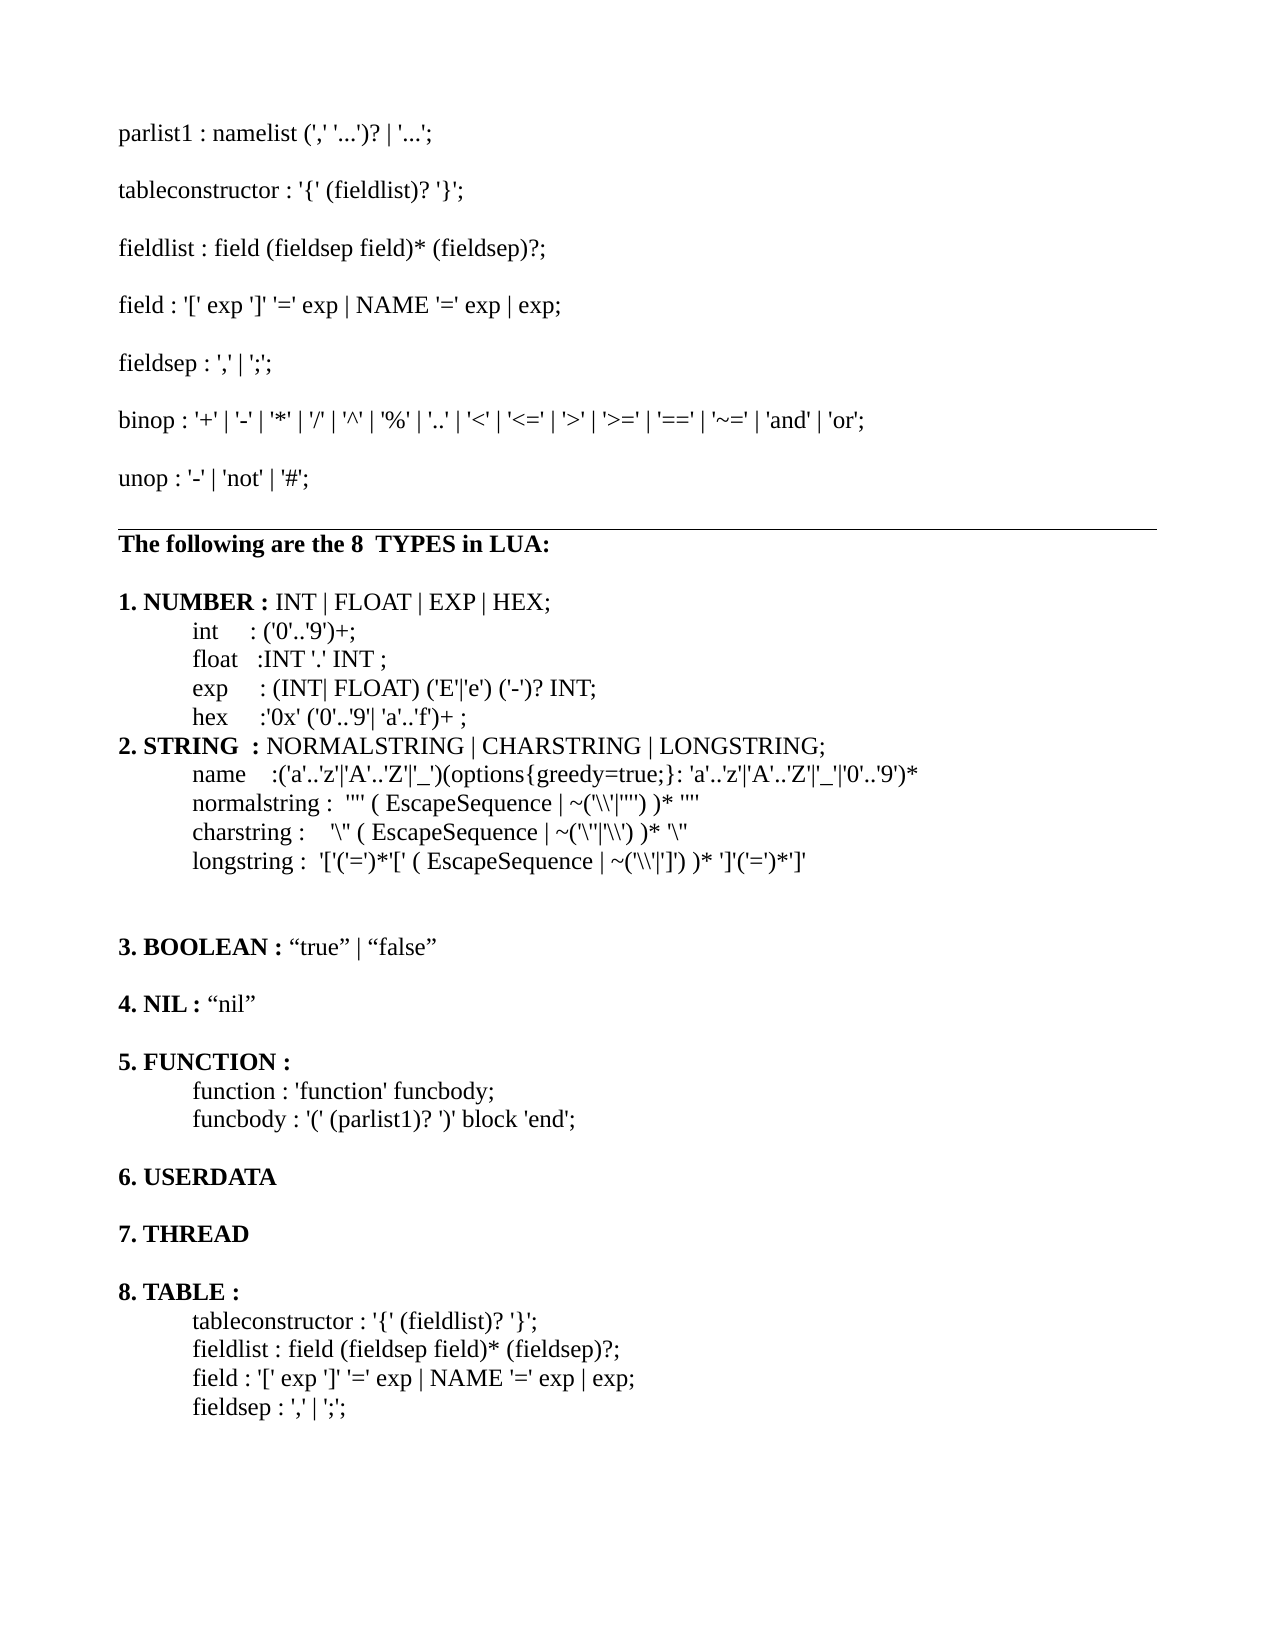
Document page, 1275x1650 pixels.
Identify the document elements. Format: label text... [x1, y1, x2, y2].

text 3. BOOLEAN : “true” | “false” [118, 932, 1157, 961]
text binop : '+' | '-' | '*' | '/' | '^' | '%' | '..' | '<' | '<=' | '>' | '>=' | '==' | '~=' | 'and' | 'or'; [118, 406, 1157, 434]
text fieldlist : field (fieldsep field)* (fieldsep)?; [118, 1334, 1157, 1363]
text fieldsep : ',' | ';'; [118, 348, 1157, 377]
text fieldsep : ',' | ';'; [118, 1392, 1157, 1421]
text parlist1 : namelist (',' '...')? | '...'; [118, 118, 1157, 147]
text int : ('0'..'9')+; [118, 616, 1157, 644]
text tableconstructor : '{' (fieldlist)? '}'; [118, 1306, 1157, 1334]
text 1. NUMBER : INT | FLOAT | EXP | HEX; [118, 587, 1157, 616]
text name :('a'..'z'|'A'..'Z'|'_')(options{greedy=true;}: 'a'..'z'|'A'..'Z'|'_'|'0'..'9')* [118, 759, 1157, 788]
text 5. FUNCTION : [118, 1047, 1157, 1076]
text tableconstructor : '{' (fieldlist)? '}'; [118, 176, 1157, 204]
text funcbody : '(' (parlist1)? ')' block 'end'; [118, 1104, 1157, 1133]
text fieldlist : field (fieldsep field)* (fieldsep)?; [118, 233, 1157, 262]
text 8. TABLE : [118, 1277, 1157, 1306]
text normalstring : '"' ( EscapeSequence | ~('\\'|'"') )* '"' [118, 788, 1157, 817]
text float :INT '.' INT ; [118, 644, 1157, 673]
text 4. NIL : “nil” [118, 989, 1157, 1018]
text unop : '-' | 'not' | '#'; [118, 463, 1157, 492]
text 2. STRING : NORMALSTRING | CHARSTRING | LONGSTRING; [118, 731, 1157, 759]
text exp : (INT| FLOAT) ('E'|'e') ('-')? INT; [118, 673, 1157, 702]
text longstring : '['('=')*'[' ( EscapeSequence | ~('\\'|']') )* ']'('=')*']' [118, 846, 1157, 874]
text The following are the 8 TYPES in LUA: [118, 530, 1157, 558]
text charstring : '\'' ( EscapeSequence | ~('\''|'\\') )* '\'' [118, 817, 1157, 846]
text 7. THREAD [118, 1219, 1157, 1248]
text hex :'0x' ('0'..'9'| 'a'..'f')+ ; [118, 702, 1157, 731]
text field : '[' exp ']' '=' exp | NAME '=' exp | exp; [118, 1363, 1157, 1392]
text field : '[' exp ']' '=' exp | NAME '=' exp | exp; [118, 291, 1157, 319]
text 6. USERDATA [118, 1162, 1157, 1191]
text function : 'function' funcbody; [118, 1076, 1157, 1104]
